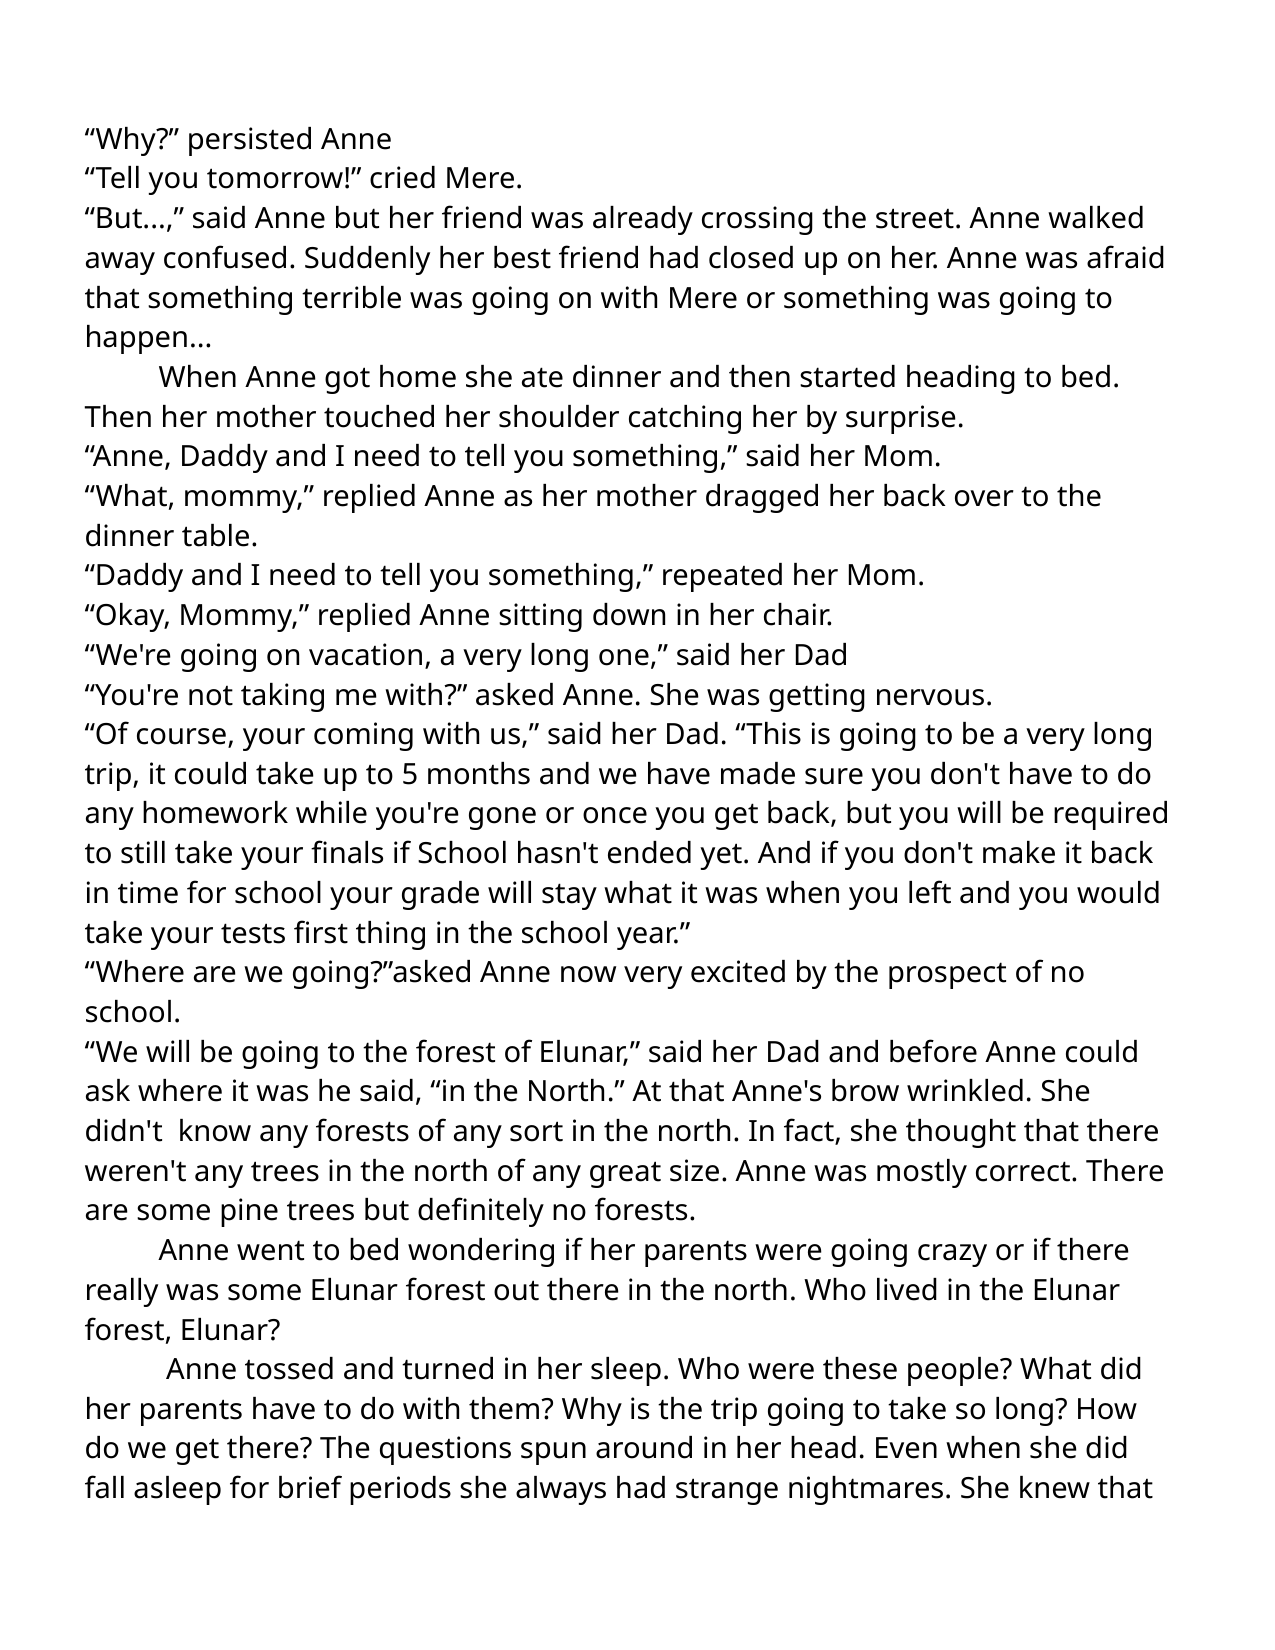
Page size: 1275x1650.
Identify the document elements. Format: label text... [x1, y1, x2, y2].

text “Tell you tomorrow!” cried Mere. [84, 158, 1177, 197]
text Anne went to bed wondering if her parents were going crazy or if there really was some Elunar forest out there in the north. Who lived in the Elunar forest, Elunar? [84, 1229, 1177, 1348]
text “What, mommy,” replied Anne as her mother dragged her back over to the dinner table. [84, 475, 1177, 555]
text “You're not taking me with?” asked Anne. She was getting nervous. [84, 674, 1177, 713]
text “Okay, Mommy,” replied Anne sitting down in her chair. [84, 594, 1177, 634]
text “Where are we going?”asked Anne now very excited by the prospect of no school. [84, 952, 1177, 1031]
text “Anne, Daddy and I need to tell you something,” said her Mom. [84, 436, 1177, 475]
text When Anne got home she ate dinner and then started heading to bed. Then her mother touched her shoulder catching her by surprise. [84, 356, 1177, 436]
text “But...,” said Anne but her friend was already crossing the street. Anne walked away confused. Suddenly her best friend had closed up on her. Anne was afraid that something terrible was going on with Mere or something was going to happen... [84, 197, 1177, 356]
text “Of course, your coming with us,” said her Dad. “This is going to be a very long trip, it could take up to 5 months and we have made sure you don't have to do any homework while you're gone or once you get back, but you will be required to still take your finals if School hasn't ended yet. And if you don't make it back in time for school your grade will stay what it was when you left and you would take your tests first thing in the school year.” [84, 713, 1177, 952]
text “Daddy and I need to tell you something,” repeated her Mom. [84, 555, 1177, 594]
text “We're going on vacation, a very long one,” said her Dad [84, 634, 1177, 674]
text “Why?” persisted Anne [84, 118, 1177, 158]
text Anne tossed and turned in her sleep. Who were these people? What did her parents have to do with them? Why is the trip going to take so long? How do we get there? The questions spun around in her head. Even when she did fall asleep for brief periods she always had strange nightmares. She knew that [84, 1348, 1177, 1507]
text “We will be going to the forest of Elunar,” said her Dad and before Anne could ask where it was he said, “in the North.” At that Anne's brow wrinkled. She didn't know any forests of any sort in the north. In fact, she thought that there weren't any trees in the north of any great size. Anne was mostly correct. There are some pine trees but definitely no forests. [84, 1031, 1177, 1229]
